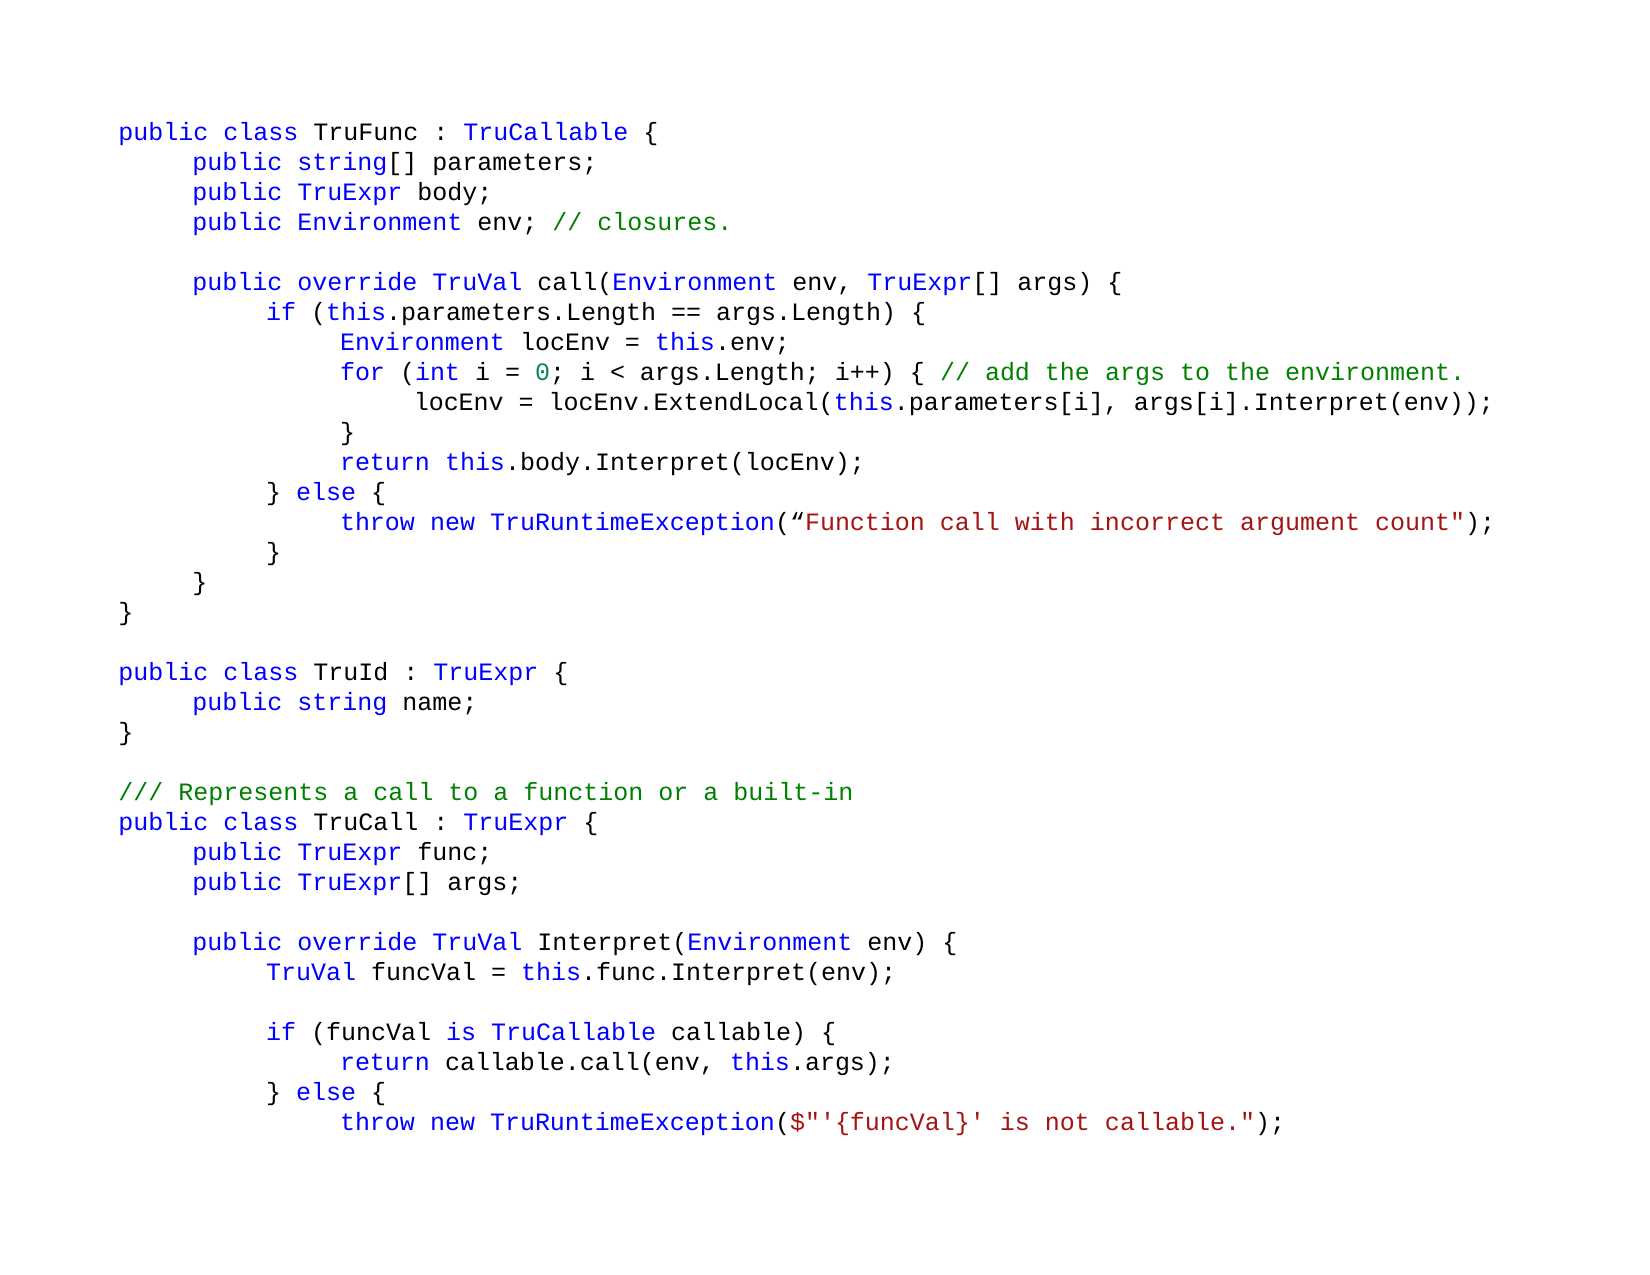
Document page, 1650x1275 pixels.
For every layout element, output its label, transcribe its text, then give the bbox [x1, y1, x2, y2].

text return this.body.Interpret(locEnv); [118, 448, 1532, 478]
text for (int i = 0; i < args.Length; i++) { // add the args to the environment. [118, 358, 1532, 388]
text throw new TruRuntimeException($"'{funcVal}' is not callable."); [118, 1108, 1532, 1138]
text if (this.parameters.Length == args.Length) { [118, 298, 1532, 328]
text locEnv = locEnv.ExtendLocal(this.parameters[i], args[i].Interpret(env)); [118, 388, 1532, 418]
text public string[] parameters; [118, 148, 1532, 178]
text return callable.call(env, this.args); [118, 1048, 1532, 1078]
text public class TruId : TruExpr { [118, 658, 1532, 688]
text } [118, 538, 1532, 568]
text public TruExpr body; [118, 178, 1532, 208]
text public class TruFunc : TruCallable { [118, 118, 1532, 148]
text public TruExpr func; [118, 838, 1532, 868]
text throw new TruRuntimeException(“Function call with incorrect argument count"); [118, 508, 1532, 538]
text } else { [118, 1078, 1532, 1108]
text public class TruCall : TruExpr { [118, 808, 1532, 838]
text public Environment env; // closures. [118, 208, 1532, 238]
text public override TruVal Interpret(Environment env) { [118, 928, 1532, 958]
text /// Represents a call to a function or a built-in [118, 778, 1532, 808]
text TruVal funcVal = this.func.Interpret(env); [118, 958, 1532, 988]
text } [118, 568, 1532, 598]
text } else { [118, 478, 1532, 508]
text public TruExpr[] args; [118, 868, 1532, 898]
text } [118, 598, 1532, 628]
text } [118, 418, 1532, 448]
text public override TruVal call(Environment env, TruExpr[] args) { [118, 268, 1532, 298]
text Environment locEnv = this.env; [118, 328, 1532, 358]
text public string name; [118, 688, 1532, 718]
text } [118, 718, 1532, 748]
text if (funcVal is TruCallable callable) { [118, 1018, 1532, 1048]
